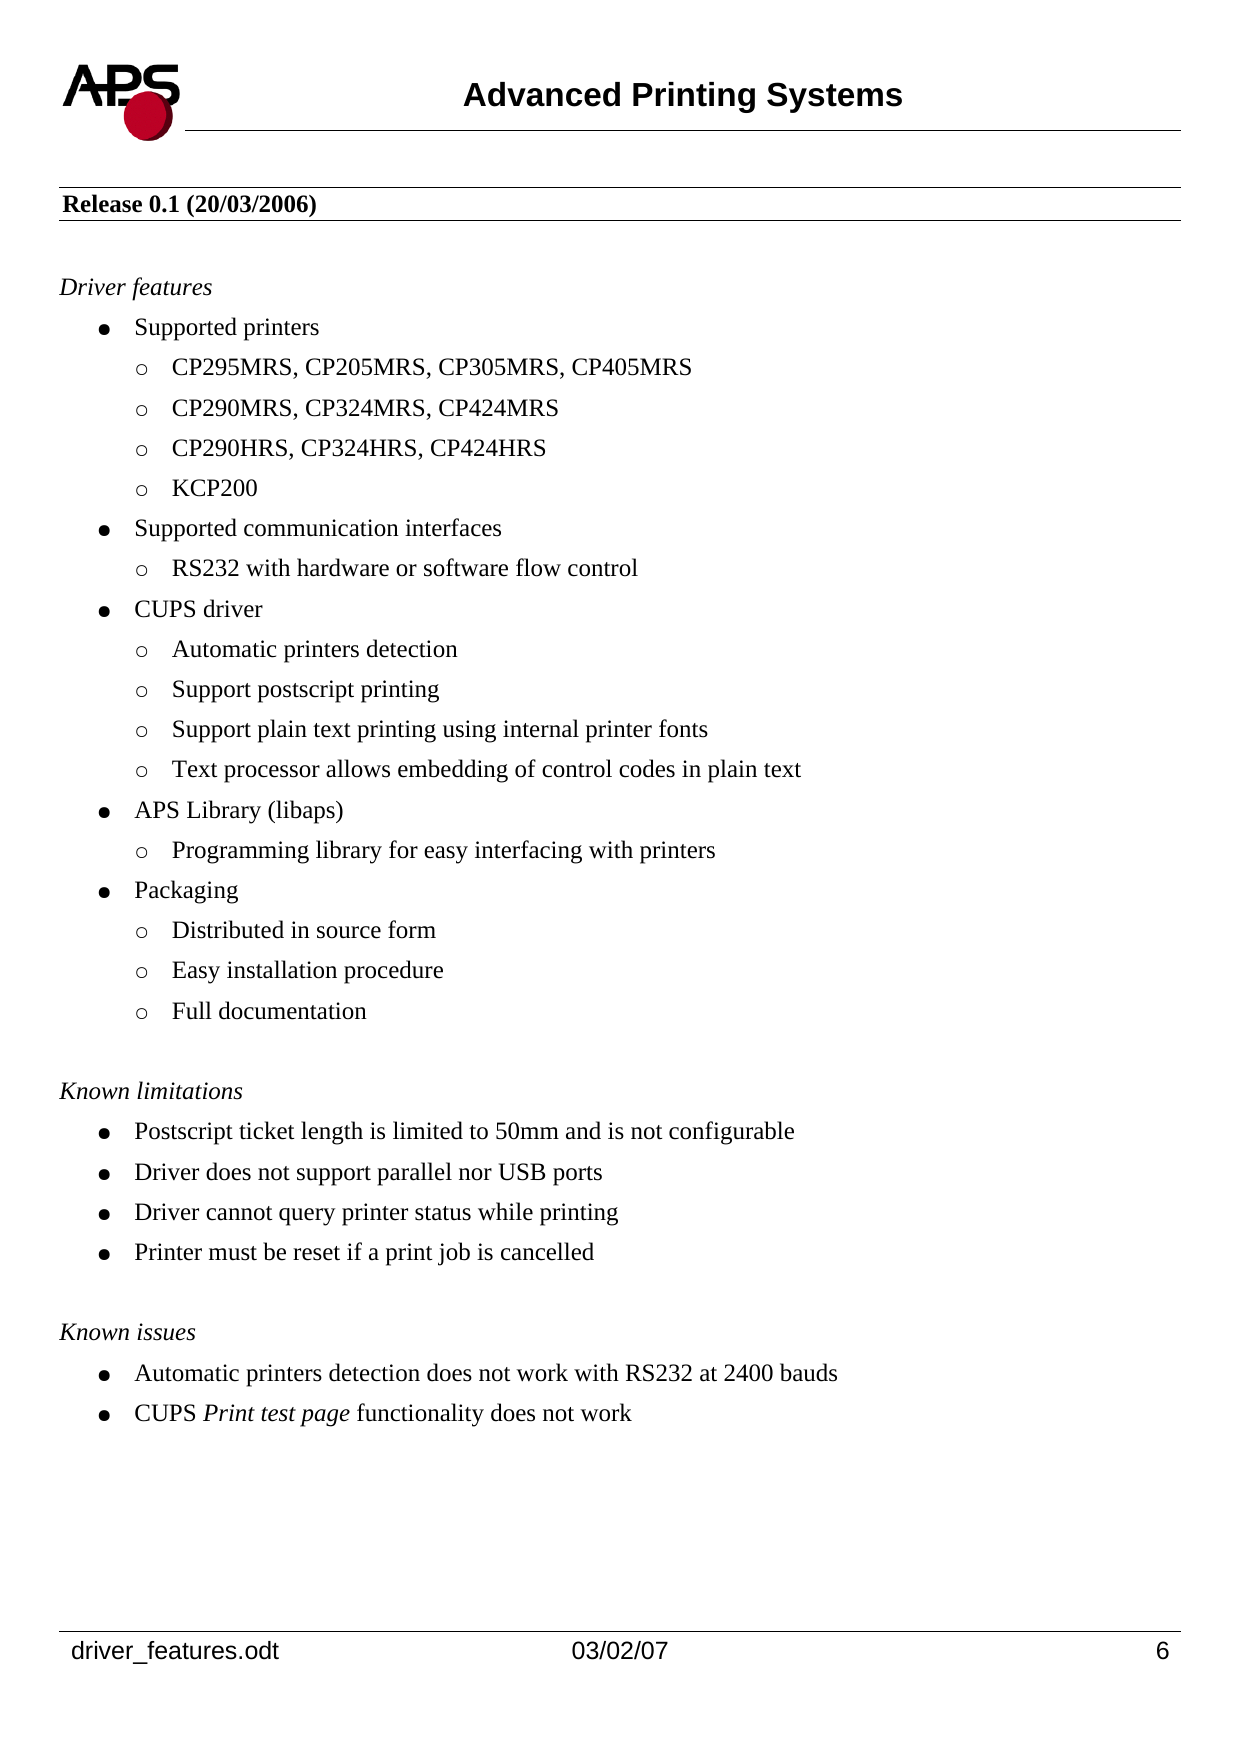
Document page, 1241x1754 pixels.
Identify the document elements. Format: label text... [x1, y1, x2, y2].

list Printer must be reset if a print job is cancelled [97, 1238, 1181, 1266]
list CP295MRS, CP205MRS, CP305MRS, CP405MRS [134, 353, 1181, 381]
text Known issues [59, 1318, 1181, 1346]
list APS Library (libaps) [97, 796, 1181, 823]
list Driver cannot query printer status while printing [97, 1198, 1181, 1226]
list CP290HRS, CP324HRS, CP424HRS [134, 434, 1181, 462]
list Automatic printers detection does not work with RS232 at 2400 bauds [97, 1359, 1181, 1386]
list Driver does not support parallel nor USB ports [97, 1158, 1181, 1185]
list Easy installation procedure [134, 957, 1181, 984]
list Support plain text printing using internal printer fonts [134, 715, 1181, 743]
list Text processor allows embedding of control codes in plain text [134, 756, 1181, 783]
list Postscript ticket length is limited to 50mm and is not configurable [97, 1117, 1181, 1145]
text Known limitations [59, 1077, 1181, 1105]
list CUPS Print test page functionality does not work [97, 1399, 1181, 1427]
text Driver features [59, 273, 1181, 301]
list Supported printers [97, 313, 1181, 341]
list Programming library for easy interfacing with printers [134, 836, 1181, 864]
list CP290MRS, CP324MRS, CP424MRS [134, 394, 1181, 421]
list Packaging [97, 876, 1181, 904]
list CUPS driver [97, 595, 1181, 622]
list Distributed in source form [134, 916, 1181, 944]
text Release 0.1 (20/03/2006) [59, 188, 1181, 220]
list Automatic printers detection [134, 635, 1181, 663]
list Support postscript printing [134, 675, 1181, 703]
list Supported communication interfaces [97, 514, 1181, 542]
picture [59, 59, 186, 147]
list Full documentation [134, 997, 1181, 1024]
list KCP200 [134, 474, 1181, 502]
list RS232 with hardware or software flow control [134, 554, 1181, 582]
